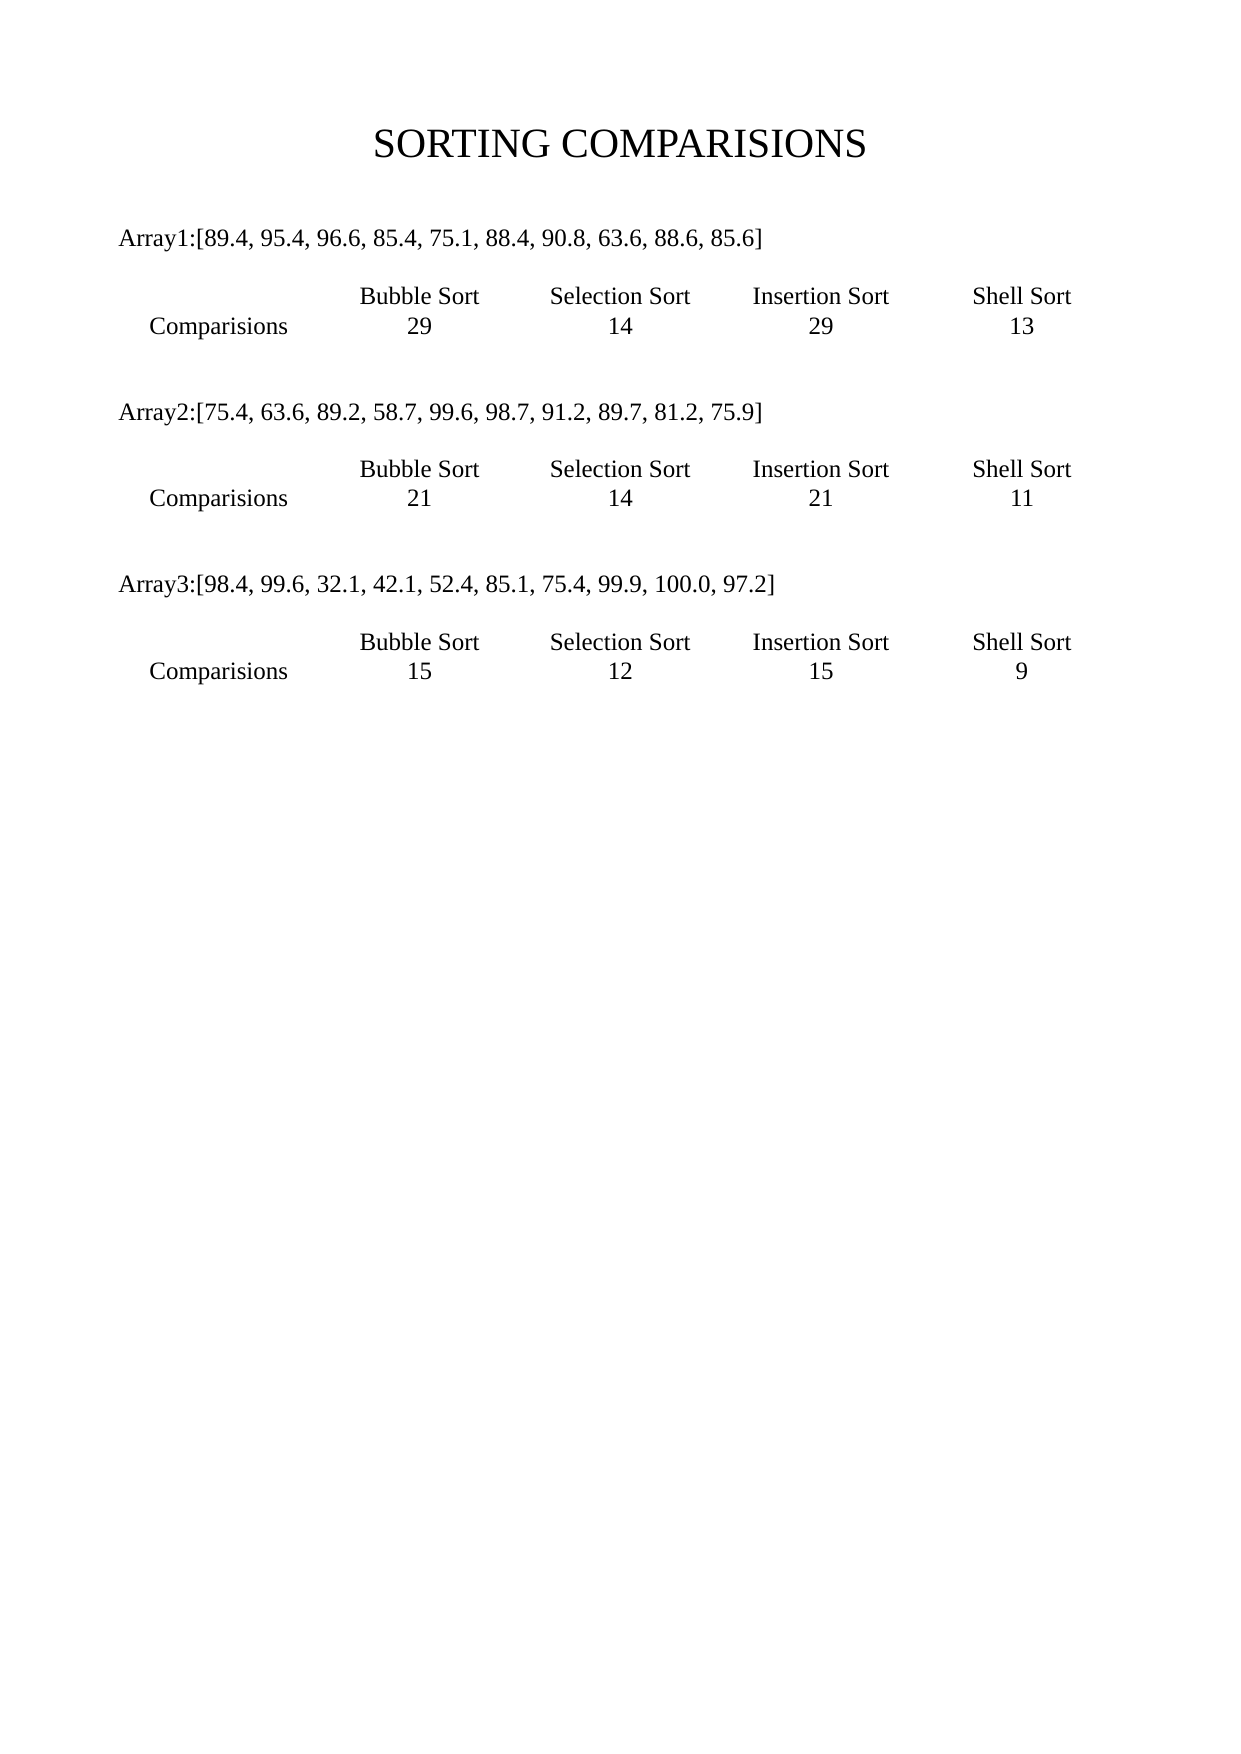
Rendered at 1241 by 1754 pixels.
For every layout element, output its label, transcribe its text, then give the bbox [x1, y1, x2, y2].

table_cell 21 [720, 483, 921, 512]
table_cell Comparisions [118, 311, 319, 339]
table_header [118, 455, 319, 483]
table_header Shell Sort [921, 281, 1122, 311]
table_header [118, 627, 319, 656]
table_header Selection Sort [520, 627, 720, 656]
table_header Bubble Sort [319, 627, 520, 656]
table_cell 29 [720, 311, 921, 339]
table_header Bubble Sort [319, 281, 520, 311]
table_cell 12 [520, 656, 720, 684]
table_cell Comparisions [118, 483, 319, 512]
table_header Insertion Sort [720, 455, 921, 483]
table_cell 13 [921, 311, 1122, 339]
text Array2:[75.4, 63.6, 89.2, 58.7, 99.6, 98.7, 91.2, 89.7, 81.2, 75.9] [118, 397, 1122, 426]
table_cell Comparisions [118, 656, 319, 684]
table_cell 15 [720, 656, 921, 684]
text SORTING COMPARISIONS [118, 118, 1122, 166]
table_header Shell Sort [921, 627, 1122, 656]
text Array1:[89.4, 95.4, 96.6, 85.4, 75.1, 88.4, 90.8, 63.6, 88.6, 85.6] [118, 223, 1122, 252]
table_cell 21 [319, 483, 520, 512]
table_header Insertion Sort [720, 281, 921, 311]
table_header Selection Sort [520, 455, 720, 483]
table_header [118, 281, 319, 311]
table_cell 14 [520, 311, 720, 339]
table_cell 14 [520, 483, 720, 512]
table_header Shell Sort [921, 455, 1122, 483]
table_cell 11 [921, 483, 1122, 512]
table_header Selection Sort [520, 281, 720, 311]
table_cell 29 [319, 311, 520, 339]
table_header Insertion Sort [720, 627, 921, 656]
table_cell 15 [319, 656, 520, 684]
text Array3:[98.4, 99.6, 32.1, 42.1, 52.4, 85.1, 75.4, 99.9, 100.0, 97.2] [118, 569, 1122, 598]
table_header Bubble Sort [319, 455, 520, 483]
table_cell 9 [921, 656, 1122, 684]
